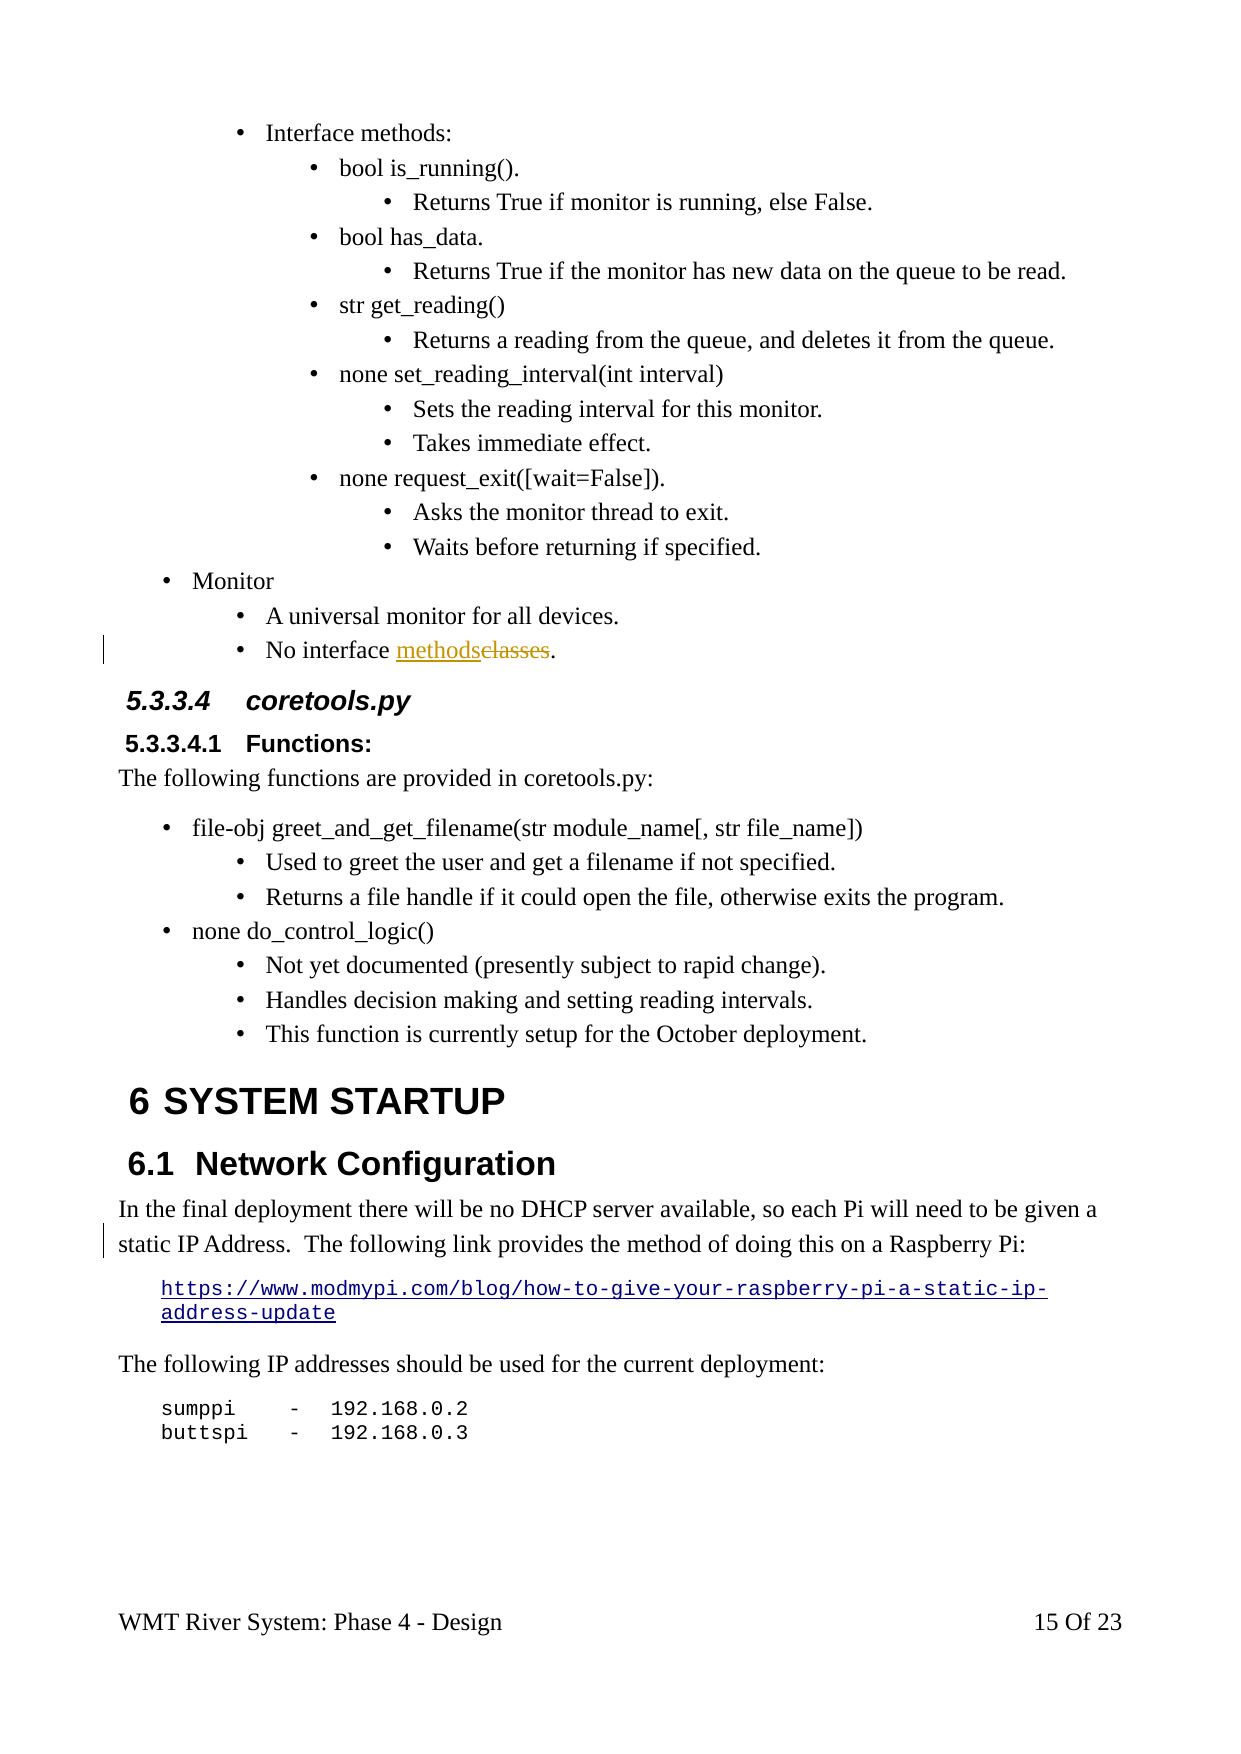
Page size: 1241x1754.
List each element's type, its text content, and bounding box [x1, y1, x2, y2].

text The following IP addresses should be used for the current deployment: [118, 1349, 1122, 1378]
list Handles decision making and setting reading intervals. [236, 985, 1122, 1014]
list This function is currently setup for the October deployment. [236, 1019, 1122, 1048]
list none request_exit([wait=False]). [309, 463, 1122, 492]
list Monitor [162, 566, 1122, 595]
text sumppi - 192.168.0.2 [161, 1398, 1122, 1422]
list Returns a reading from the queue, and deletes it from the queue. [383, 325, 1122, 354]
list Returns True if the monitor has new data on the queue to be read. [383, 256, 1122, 285]
list Returns a file handle if it could open the file, otherwise exits the program. [236, 882, 1122, 910]
text buttspi - 192.168.0.3 [161, 1422, 1122, 1445]
list none do_control_logic() [162, 916, 1122, 945]
list bool has_data. [309, 222, 1122, 250]
list Interface methods: [236, 118, 1122, 147]
list file-obj greet_and_get_filename(str module_name[, str file_name]) [162, 813, 1122, 841]
subtitle Network Configuration [118, 1143, 1122, 1182]
list none set_reading_interval(int interval) [309, 359, 1122, 388]
list Used to greet the user and get a filename if not specified. [236, 847, 1122, 876]
list Sets the reading interval for this monitor. [383, 394, 1122, 423]
text The following functions are provided in coretools.py: [118, 763, 1122, 792]
list str get_reading() [309, 291, 1122, 319]
list Takes immediate effect. [383, 428, 1122, 457]
list Waits before returning if specified. [383, 532, 1122, 561]
list Returns True if monitor is running, else False. [383, 187, 1122, 216]
text https://www.modmypi.com/blog/how-to-give-your-raspberry-pi-a-static-ip-address-update [161, 1278, 1122, 1325]
list A universal monitor for all devices. [236, 601, 1122, 629]
subtitle coretools.py [118, 684, 1122, 716]
list Asks the monitor thread to exit. [383, 497, 1122, 526]
text In the final deployment there will be no DHCP server available, so each Pi will need to be given a static IP Address. The following link provides the method of doing this on a Raspberry Pi: [118, 1194, 1122, 1258]
list Not yet documented (presently subject to rapid change). [236, 951, 1122, 979]
subtitle SYSTEM STARTUP [118, 1079, 1122, 1123]
list No interface methods. [236, 635, 1122, 664]
subtitle Functions: [118, 729, 1122, 757]
list bool is_running(). [309, 153, 1122, 181]
